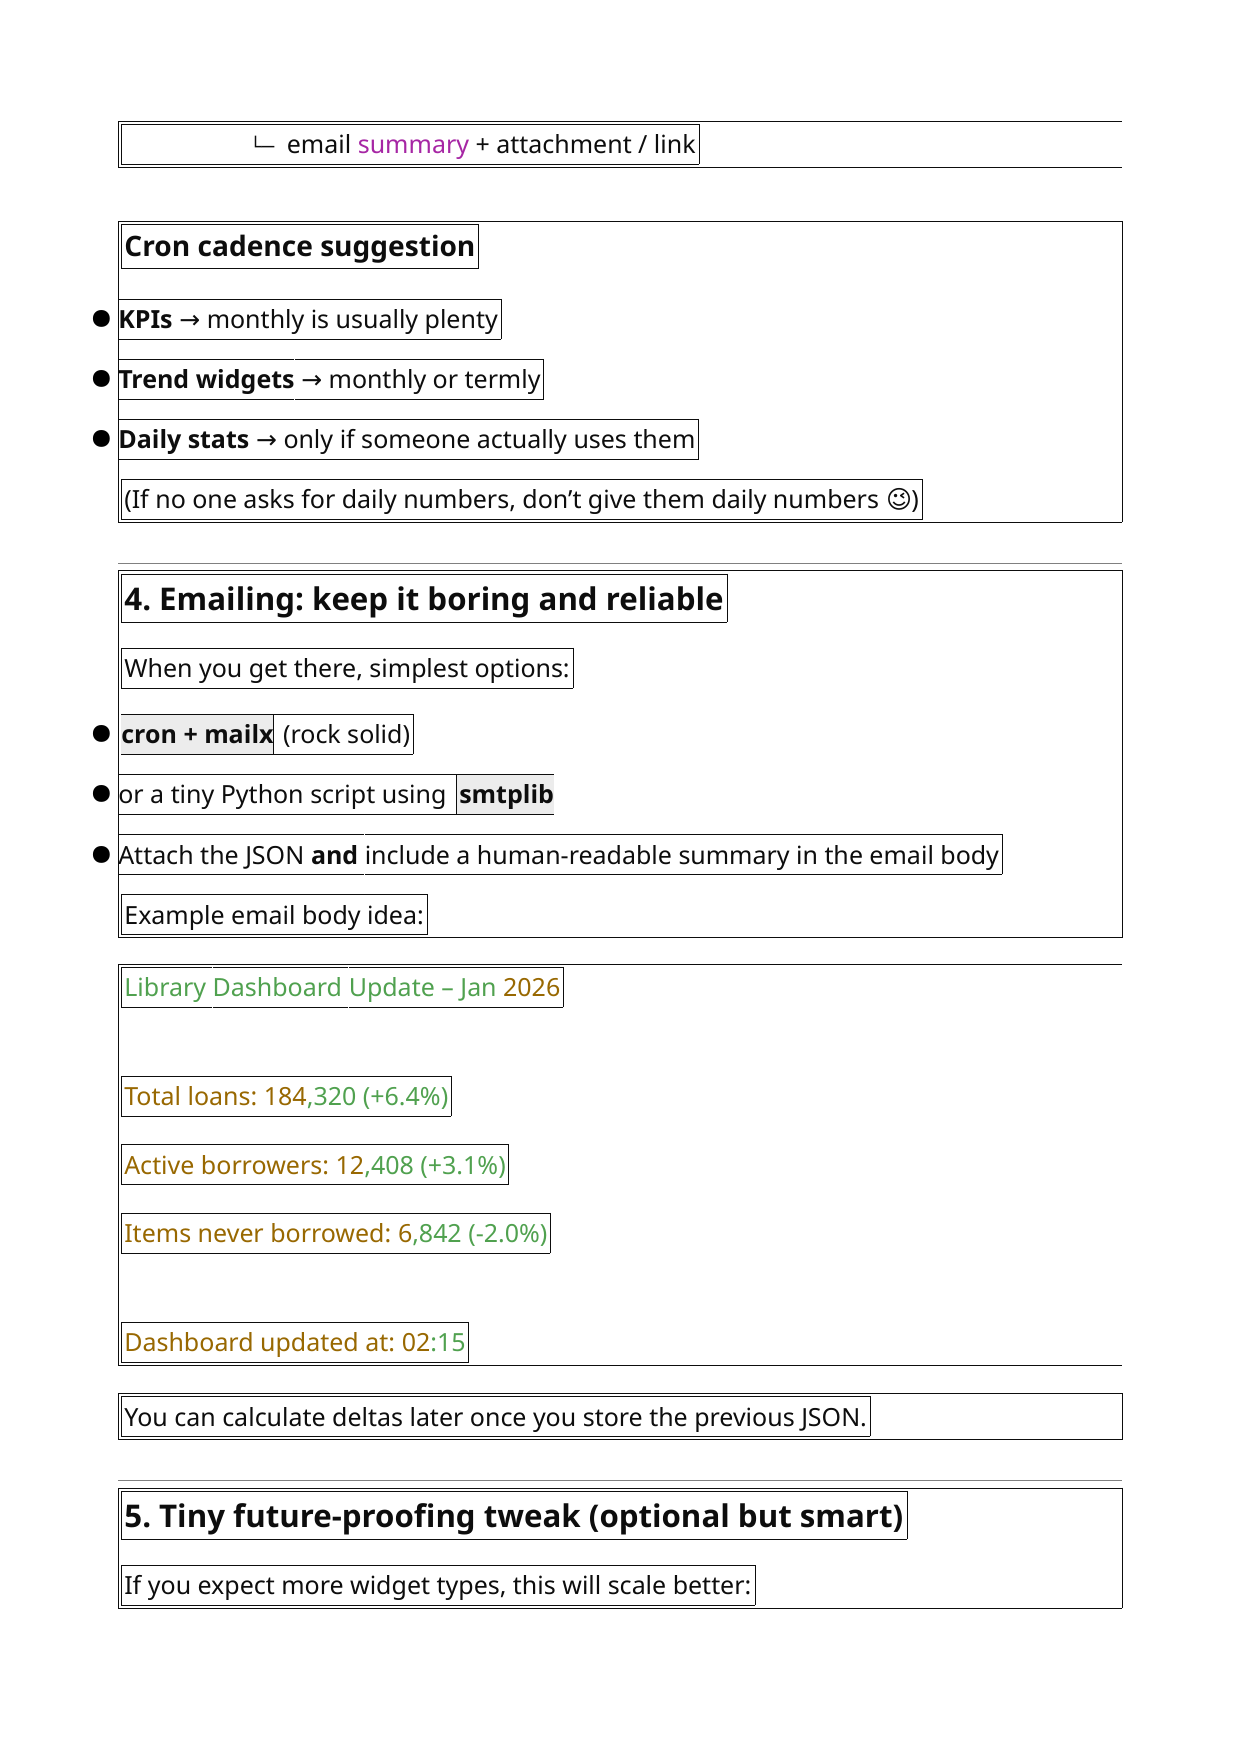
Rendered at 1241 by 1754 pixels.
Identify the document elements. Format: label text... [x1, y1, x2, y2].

list cron + mailx (rock solid) [119, 711, 1122, 754]
list Attach the JSON and include a human-readable summary in the email body [119, 831, 1122, 874]
text Total loans: 184,320 (+6.4%) [119, 1073, 1122, 1116]
list KPIs → monthly is usually plenty [119, 296, 1122, 339]
text └─ email summary + attachment / link [119, 122, 1122, 167]
list or a tiny Python script using smtplib [119, 771, 1122, 814]
text Active borrowers: 12,408 (+3.1%) [119, 1141, 1122, 1184]
subtitle 5. Tiny future-proofing tweak (optional but smart) [119, 1489, 1122, 1539]
list Trend widgets → monthly or termly [119, 356, 1122, 399]
list Daily stats → only if someone actually uses them [119, 416, 1122, 459]
subtitle 4. Emailing: keep it boring and reliable [119, 571, 1122, 622]
text Dashboard updated at: 02:15 [119, 1319, 1122, 1365]
text Example email body idea: [119, 891, 1122, 937]
text When you get there, simplest options: [119, 645, 1122, 688]
text Library Dashboard Update – Jan 2026 [119, 965, 1122, 1007]
text Items never borrowed: 6,842 (-2.0%) [119, 1210, 1122, 1253]
text If you expect more widget types, this will scale better: [119, 1562, 1122, 1608]
text You can calculate deltas later once you store the previous JSON. [119, 1394, 1122, 1439]
subtitle Cron cadence suggestion [119, 222, 1122, 268]
text (If no one asks for daily numbers, don’t give them daily numbers 😉) [119, 476, 1122, 522]
